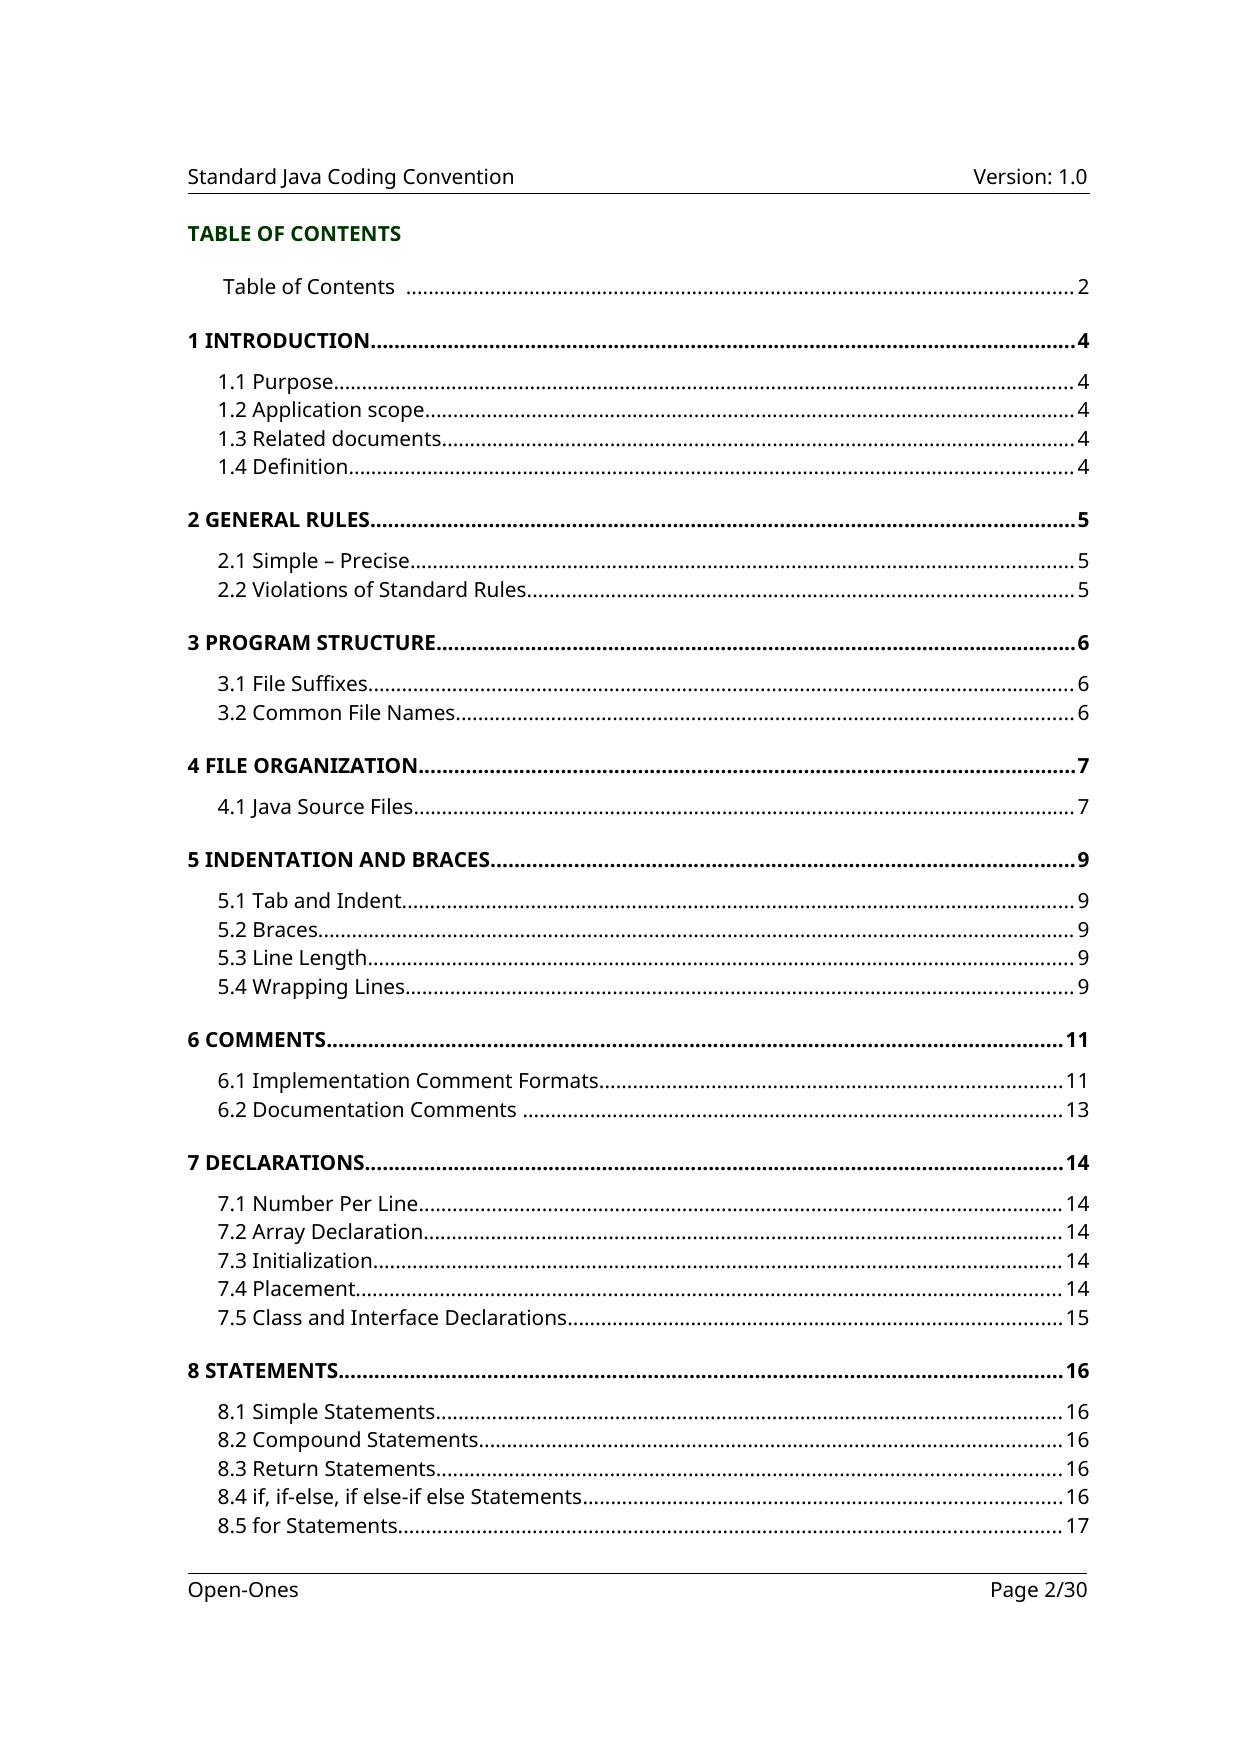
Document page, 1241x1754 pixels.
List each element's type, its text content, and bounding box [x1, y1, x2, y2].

text 8.5 for Statements 17 [217, 1511, 1090, 1539]
text 7.2 Array Declaration 14 [217, 1217, 1090, 1246]
text 7.1 Number Per Line 14 [217, 1189, 1090, 1217]
text 5 Indentation and Braces 9 [187, 846, 1090, 874]
text 3 Program Structure 6 [187, 628, 1090, 657]
text 1.2 Application scope 4 [217, 395, 1090, 424]
text 7.5 Class and Interface Declarations 15 [217, 1303, 1090, 1331]
text 7.4 Placement 14 [217, 1274, 1090, 1303]
text 8.3 Return Statements 16 [217, 1454, 1090, 1482]
text 8.1 Simple Statements 16 [217, 1397, 1090, 1426]
text 3.2 Common File Names 6 [217, 698, 1090, 726]
text 5.4 Wrapping Lines 9 [217, 972, 1090, 1000]
text 4.1 Java Source Files 7 [217, 792, 1090, 821]
text 1.3 Related documents 4 [217, 424, 1090, 452]
text 1.1 Purpose 4 [217, 367, 1090, 395]
text 8.2 Compound Statements 16 [217, 1426, 1090, 1454]
text 6 Comments 11 [187, 1025, 1090, 1054]
text Table of Contents [187, 219, 1090, 247]
text 6.1 Implementation Comment Formats 11 [217, 1066, 1090, 1095]
text 6.2 Documentation Comments 13 [217, 1095, 1090, 1123]
text 5.1 Tab and Indent 9 [217, 887, 1090, 915]
text 5.2 Braces 9 [217, 915, 1090, 943]
text 5.3 Line Length 9 [217, 943, 1090, 972]
text 7 Declarations 14 [187, 1148, 1090, 1177]
text 2.1 Simple – Precise 5 [217, 547, 1090, 575]
text 8.4 if, if-else, if else-if else Statements 16 [217, 1482, 1090, 1511]
text 3.1 File Suffixes 6 [217, 669, 1090, 698]
text 1.4 Definition 4 [217, 452, 1090, 481]
text 4 File Organization 7 [187, 751, 1090, 780]
text 2.2 Violations of Standard Rules 5 [217, 575, 1090, 603]
text 1 Introduction 4 [187, 326, 1090, 354]
text Table of Contents 2 [217, 272, 1090, 301]
text 8 Statements 16 [187, 1356, 1090, 1385]
text 2 General Rules 5 [187, 506, 1090, 534]
text 7.3 Initialization 14 [217, 1246, 1090, 1274]
